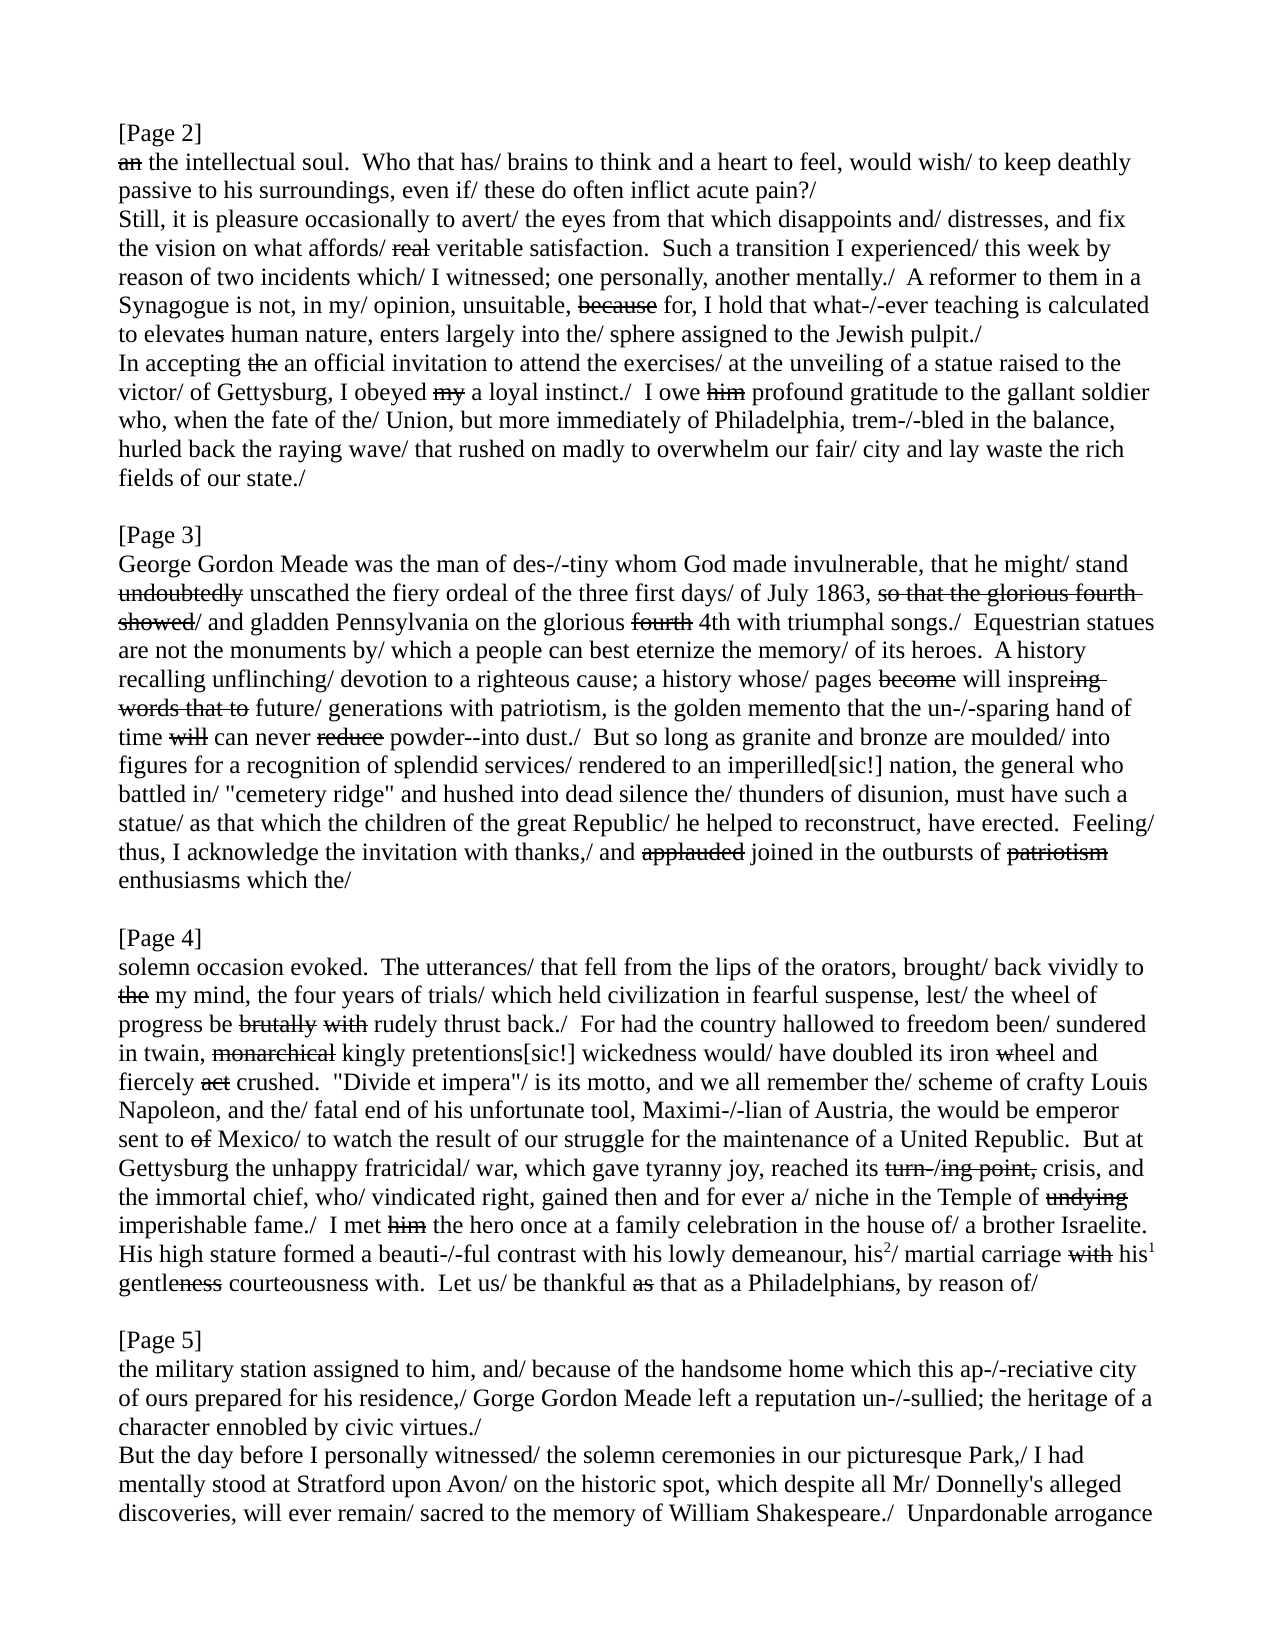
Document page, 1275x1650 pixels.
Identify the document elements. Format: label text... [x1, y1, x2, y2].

text [Page 4] [118, 923, 1157, 952]
text Still, it is pleasure occasionally to avert/ the eyes from that which disappoints and/ distresses, and fix the vision on what affords/ real veritable satisfaction. Such a transition I experienced/ this week by reason of two incidents which/ I witnessed; one personally, another mentally./ A reformer to them in a Synagogue is not, in my/ opinion, unsuitable, because for, I hold that what-/-ever teaching is calculated to elevates human nature, enters largely into the/ sphere assigned to the Jewish pulpit./ [118, 204, 1157, 348]
text solemn occasion evoked. The utterances/ that fell from the lips of the orators, brought/ back vividly to the my mind, the four years of trials/ which held civilization in fearful suspense, lest/ the wheel of progress be brutally with rudely thrust back./ For had the country hallowed to freedom been/ sundered in twain, monarchical kingly pretentions[sic!] wickedness would/ have doubled its iron wheel and fiercely act crushed. "Divide et impera"/ is its motto, and we all remember the/ scheme of crafty Louis Napoleon, and the/ fatal end of his unfortunate tool, Maximi-/-lian of Austria, the would be emperor sent to of Mexico/ to watch the result of our struggle for the maintenance of a United Republic. But at Gettysburg the unhappy fratricidal/ war, which gave tyranny joy, reached its turn-/ing point, crisis, and the immortal chief, who/ vindicated right, gained then and for ever a/ niche in the Temple of undying imperishable fame./ I met him the hero once at a family celebration in the house of/ a brother Israelite. His high stature formed a beauti-/-ful contrast with his lowly demeanour, his2/ martial carriage with his1 gentleness courteousness with. Let us/ be thankful as that as a Philadelphians, by reason of/ [118, 952, 1157, 1297]
text the military station assigned to him, and/ because of the handsome home which this ap-/-reciative city of ours prepared for his residence,/ Gorge Gordon Meade left a reputation un-/-sullied; the heritage of a character ennobled by civic virtues./ [118, 1354, 1157, 1441]
text But the day before I personally witnessed/ the solemn ceremonies in our picturesque Park,/ I had mentally stood at Stratford upon Avon/ on the historic spot, which despite all Mr/ Donnelly's alleged discoveries, will ever remain/ sacred to the memory of William Shakespeare./ Unpardonable arrogance [118, 1441, 1157, 1527]
text [Page 5] [118, 1326, 1157, 1354]
text an the intellectual soul. Who that has/ brains to think and a heart to feel, would wish/ to keep deathly passive to his surroundings, even if/ these do often inflict acute pain?/ [118, 147, 1157, 204]
text George Gordon Meade was the man of des-/-tiny whom God made invulnerable, that he might/ stand undoubtedly unscathed the fiery ordeal of the three first days/ of July 1863, so that the glorious fourth showed/ and gladden Pennsylvania on the glorious fourth 4th with triumphal songs./ Equestrian statues are not the monuments by/ which a people can best eternize the memory/ of its heroes. A history recalling unflinching/ devotion to a righteous cause; a history whose/ pages become will inspreing words that to future/ generations with patriotism, is the golden memento that the un-/-sparing hand of time will can never reduce powder--into dust./ But so long as granite and bronze are moulded/ into figures for a recognition of splendid services/ rendered to an imperilled[sic!] nation, the general who battled in/ "cemetery ridge" and hushed into dead silence the/ thunders of disunion, must have such a statue/ as that which the children of the great Republic/ he helped to reconstruct, have erected. Feeling/ thus, I acknowledge the invitation with thanks,/ and applauded joined in the outbursts of patriotism enthusiasms which the/ [118, 549, 1157, 894]
text In accepting the an official invitation to attend the exercises/ at the unveiling of a statue raised to the victor/ of Gettysburg, I obeyed my a loyal instinct./ I owe him profound gratitude to the gallant soldier who, when the fate of the/ Union, but more immediately of Philadelphia, trem-/-bled in the balance, hurled back the raying wave/ that rushed on madly to overwhelm our fair/ city and lay waste the rich fields of our state./ [118, 348, 1157, 492]
text [Page 2] [118, 118, 1157, 147]
text [Page 3] [118, 521, 1157, 549]
